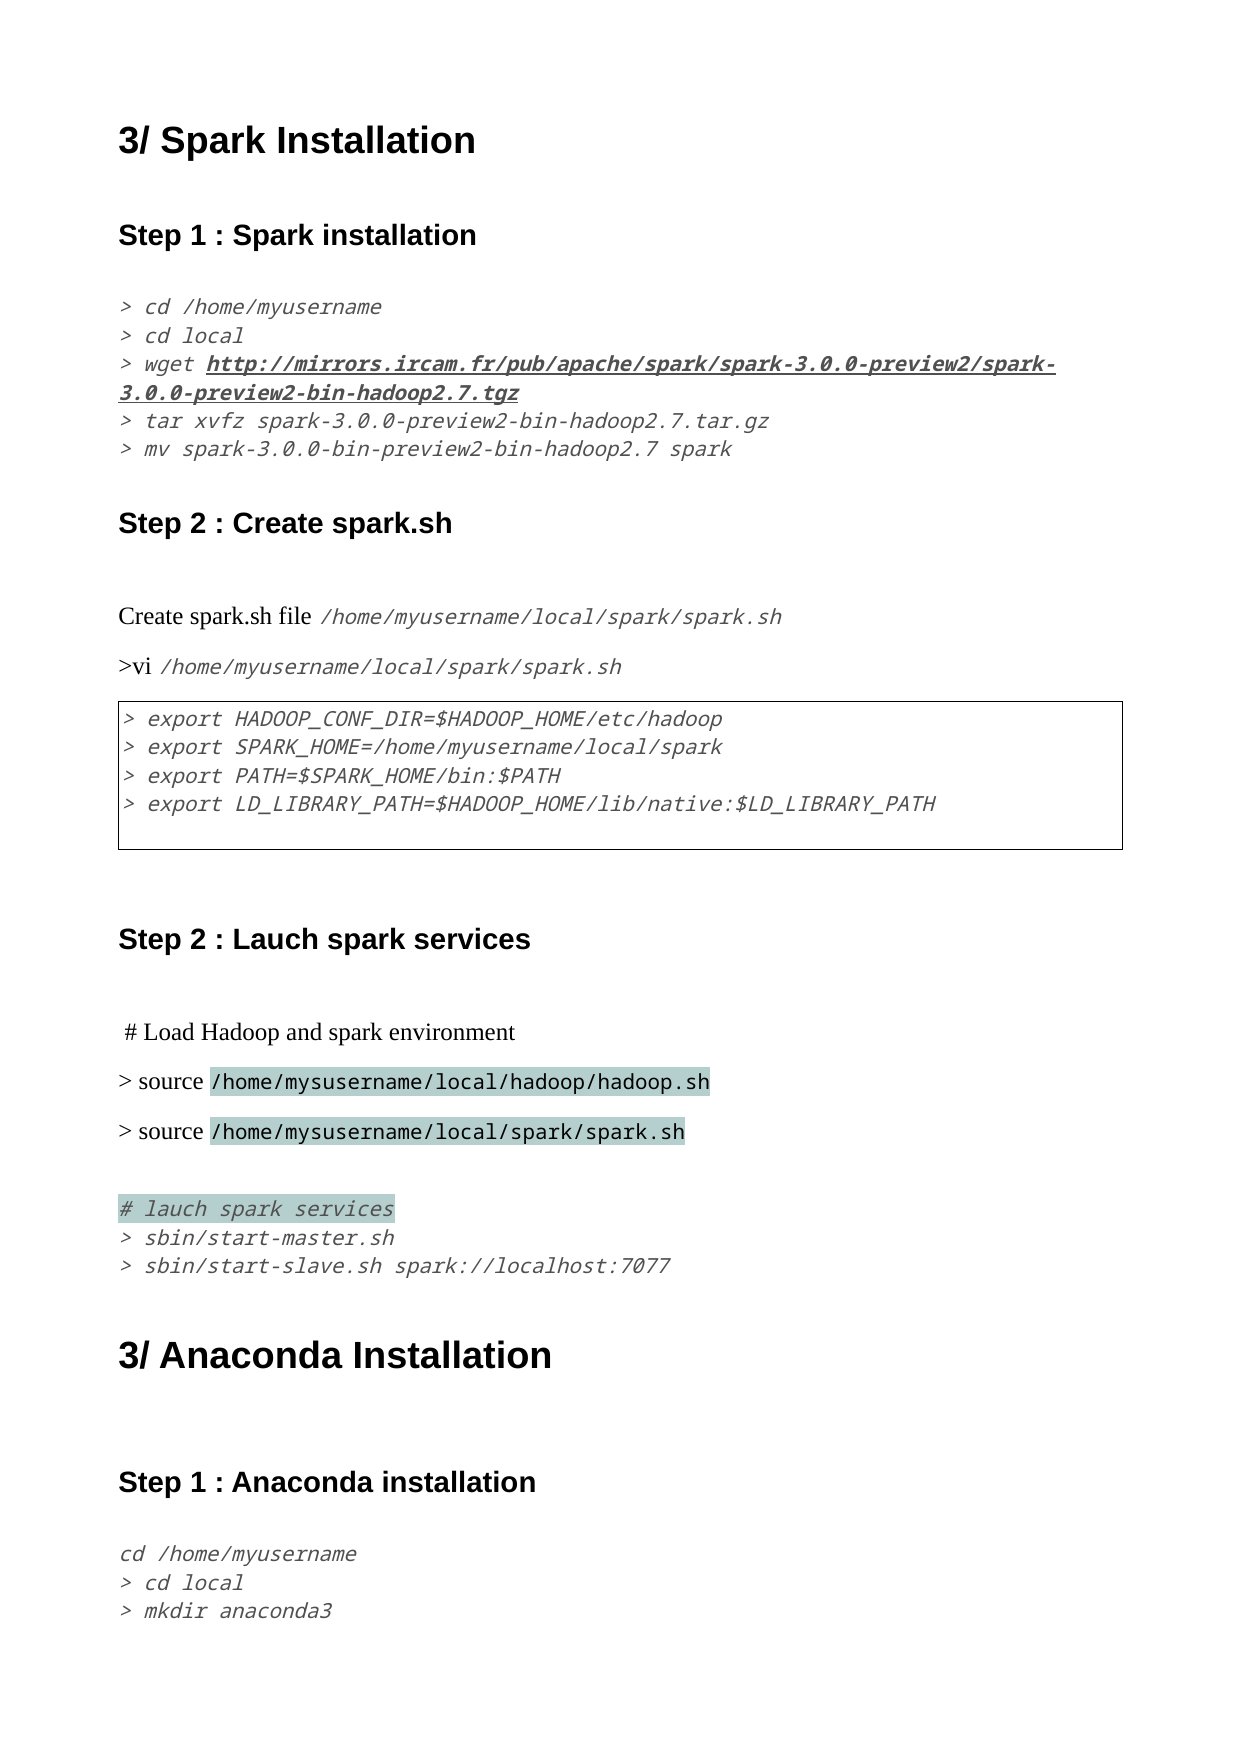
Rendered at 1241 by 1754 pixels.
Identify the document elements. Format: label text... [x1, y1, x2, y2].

text Create spark.sh file /home/myusername/local/spark/spark.sh [118, 601, 1122, 631]
subtitle Step 1 : Spark installation [118, 218, 1122, 251]
text > export SPARK_HOME=/home/myusername/local/spark [119, 729, 1122, 758]
text > source /home/mysusername/local/hadoop/hadoop.sh [118, 1066, 1122, 1096]
text > mv spark-3.0.0-bin-preview2-bin-hadoop2.7 spark [118, 434, 1122, 463]
text # Load Hadoop and spark environment [118, 1017, 1122, 1046]
text > cd /home/myusername [118, 292, 1122, 321]
text > export PATH=$SPARK_HOME/bin:$PATH [119, 758, 1122, 786]
text # lauch spark services [118, 1194, 1122, 1223]
subtitle 3/ Anaconda Installation [118, 1333, 1122, 1377]
text > mkdir anaconda3 [118, 1596, 1122, 1625]
text > sbin/start-master.sh [118, 1223, 1122, 1251]
text cd /home/myusername [118, 1539, 1122, 1568]
subtitle Step 2 : Create spark.sh [118, 506, 1122, 540]
text > cd local [118, 321, 1122, 349]
text > wget http://mirrors.ircam.fr/pub/apache/spark/spark-3.0.0-preview2/spark-3.0.0-preview2-bin-hadoop2.7.tgz [118, 349, 1122, 406]
subtitle Step 2 : Lauch spark services [118, 922, 1122, 955]
text > export LD_LIBRARY_PATH=$HADOOP_HOME/lib/native:$LD_LIBRARY_PATH [119, 786, 1122, 818]
text > tar xvfz spark-3.0.0-preview2-bin-hadoop2.7.tar.gz [118, 406, 1122, 434]
text > source /home/mysusername/local/spark/spark.sh [118, 1116, 1122, 1145]
text > cd local [118, 1568, 1122, 1596]
text >vi /home/myusername/local/spark/spark.sh [118, 651, 1122, 681]
text > sbin/start-slave.sh spark://localhost:7077 [118, 1251, 1122, 1279]
text > export HADOOP_CONF_DIR=$HADOOP_HOME/etc/hadoop [119, 702, 1122, 729]
subtitle Step 1 : Anaconda installation [118, 1465, 1122, 1499]
subtitle 3/ Spark Installation [118, 118, 1122, 162]
